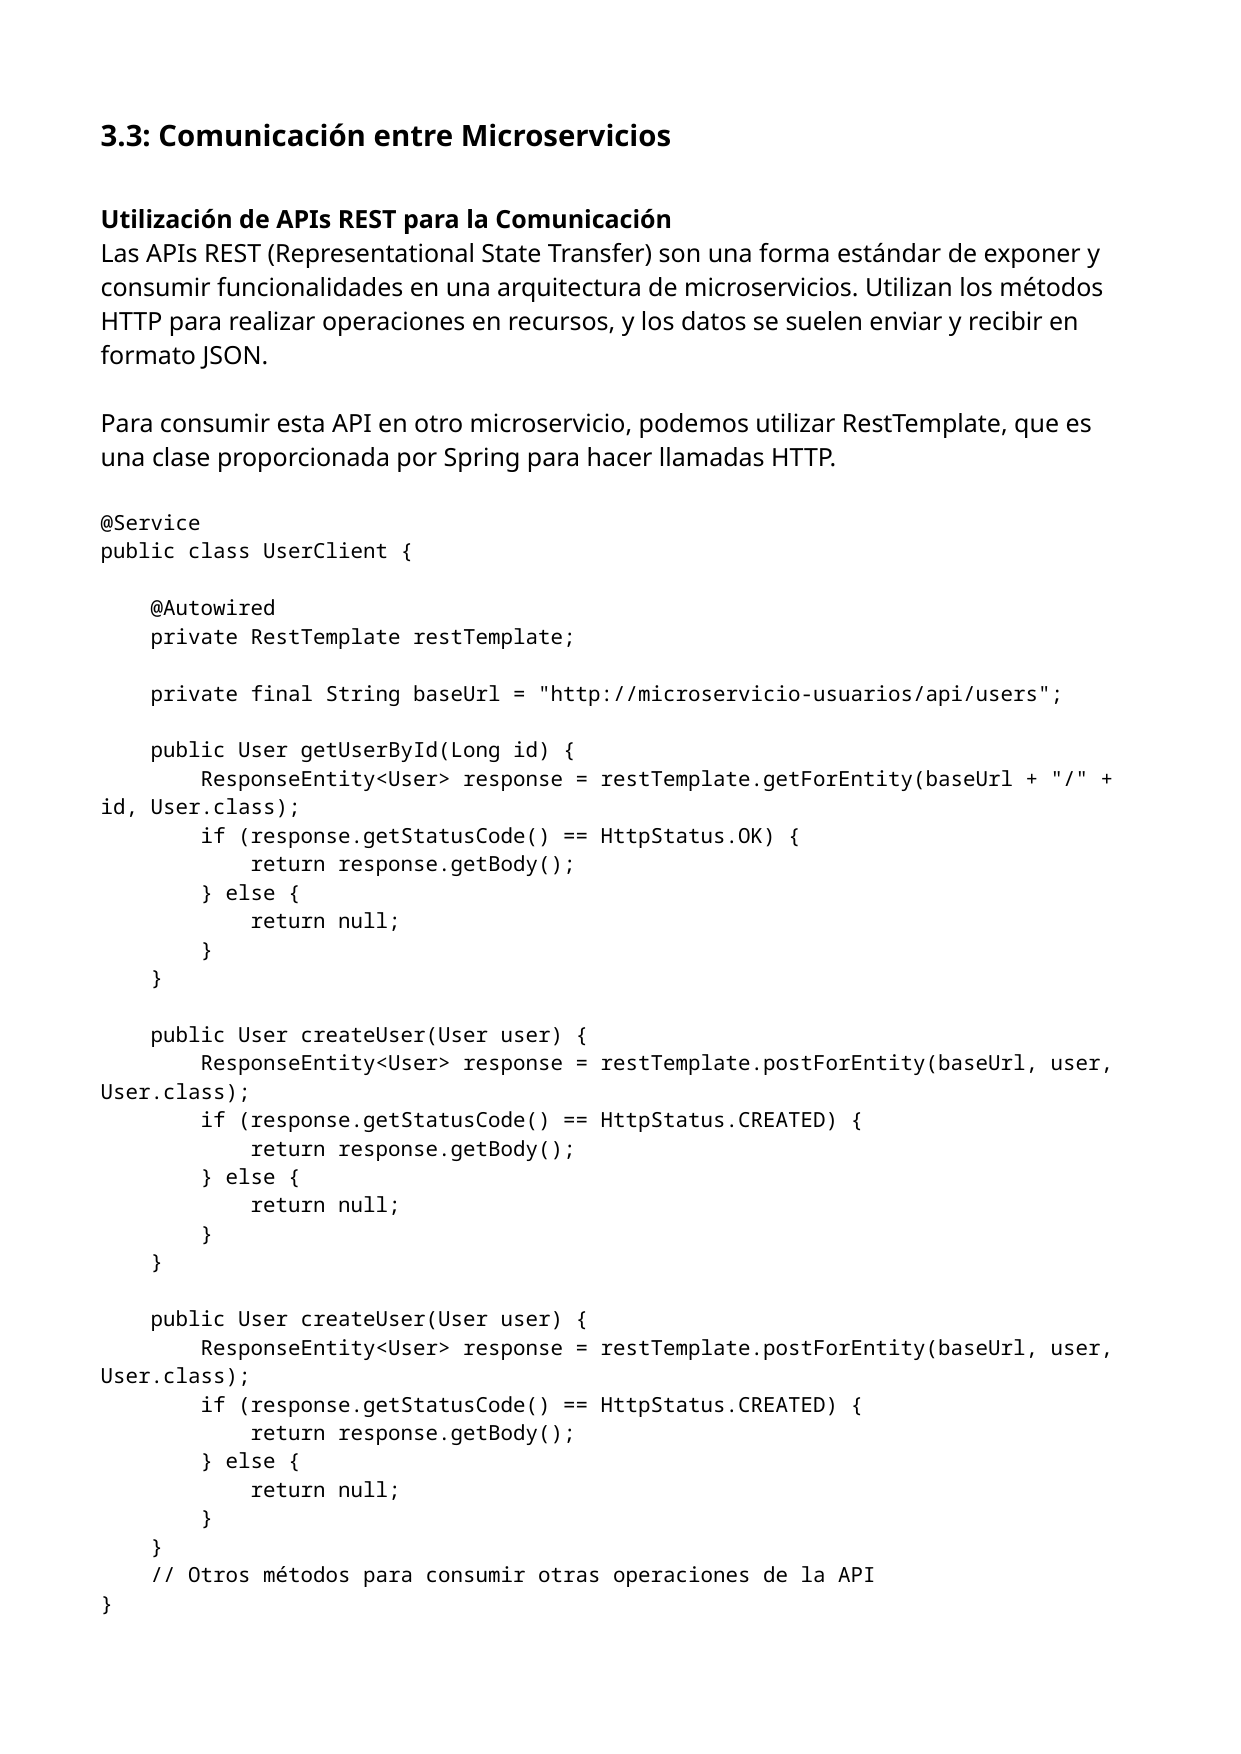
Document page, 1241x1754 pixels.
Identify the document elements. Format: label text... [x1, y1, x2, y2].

text } [100, 1219, 1140, 1247]
subtitle 3.3: Comunicación entre Microservicios [100, 115, 1140, 155]
text Las APIs REST (Representational State Transfer) son una forma estándar de exponer y consumir funcionalidades en una arquitectura de microservicios. Utilizan los métodos HTTP para realizar operaciones en recursos, y los datos se suelen enviar y recibir en formato JSON. [100, 236, 1140, 372]
text ResponseEntity<User> response = restTemplate.postForEntity(baseUrl, user, User.class); [100, 1333, 1140, 1390]
text public User createUser(User user) { [100, 1020, 1140, 1048]
text if (response.getStatusCode() == HttpStatus.CREATED) { [100, 1105, 1140, 1134]
text } else { [100, 878, 1140, 906]
text } [100, 1503, 1140, 1532]
text return response.getBody(); [100, 1418, 1140, 1447]
text } [100, 963, 1140, 992]
text ResponseEntity<User> response = restTemplate.getForEntity(baseUrl + "/" + id, User.class); [100, 764, 1140, 821]
text public class UserClient { [100, 537, 1140, 565]
text ResponseEntity<User> response = restTemplate.postForEntity(baseUrl, user, User.class); [100, 1048, 1140, 1105]
text if (response.getStatusCode() == HttpStatus.CREATED) { [100, 1390, 1140, 1418]
text } [100, 1247, 1140, 1276]
text Para consumir esta API en otro microservicio, podemos utilizar RestTemplate, que es una clase proporcionada por Spring para hacer llamadas HTTP. [100, 406, 1140, 474]
text return response.getBody(); [100, 1134, 1140, 1162]
text if (response.getStatusCode() == HttpStatus.OK) { [100, 821, 1140, 849]
text private RestTemplate restTemplate; [100, 622, 1140, 650]
text private final String baseUrl = "http://microservicio-usuarios/api/users"; [100, 679, 1140, 707]
text public User createUser(User user) { [100, 1304, 1140, 1333]
text } [100, 1532, 1140, 1560]
text } [100, 935, 1140, 963]
text return null; [100, 1475, 1140, 1503]
text public User getUserById(Long id) { [100, 736, 1140, 764]
text // Otros métodos para consumir otras operaciones de la API [100, 1560, 1140, 1589]
text return null; [100, 1191, 1140, 1219]
text return null; [100, 906, 1140, 935]
text } [100, 1589, 1140, 1617]
text Utilización de APIs REST para la Comunicación [100, 202, 1140, 236]
text return response.getBody(); [100, 849, 1140, 878]
text } else { [100, 1162, 1140, 1191]
text @Autowired [100, 593, 1140, 622]
text } else { [100, 1447, 1140, 1475]
text @Service [100, 508, 1140, 537]
